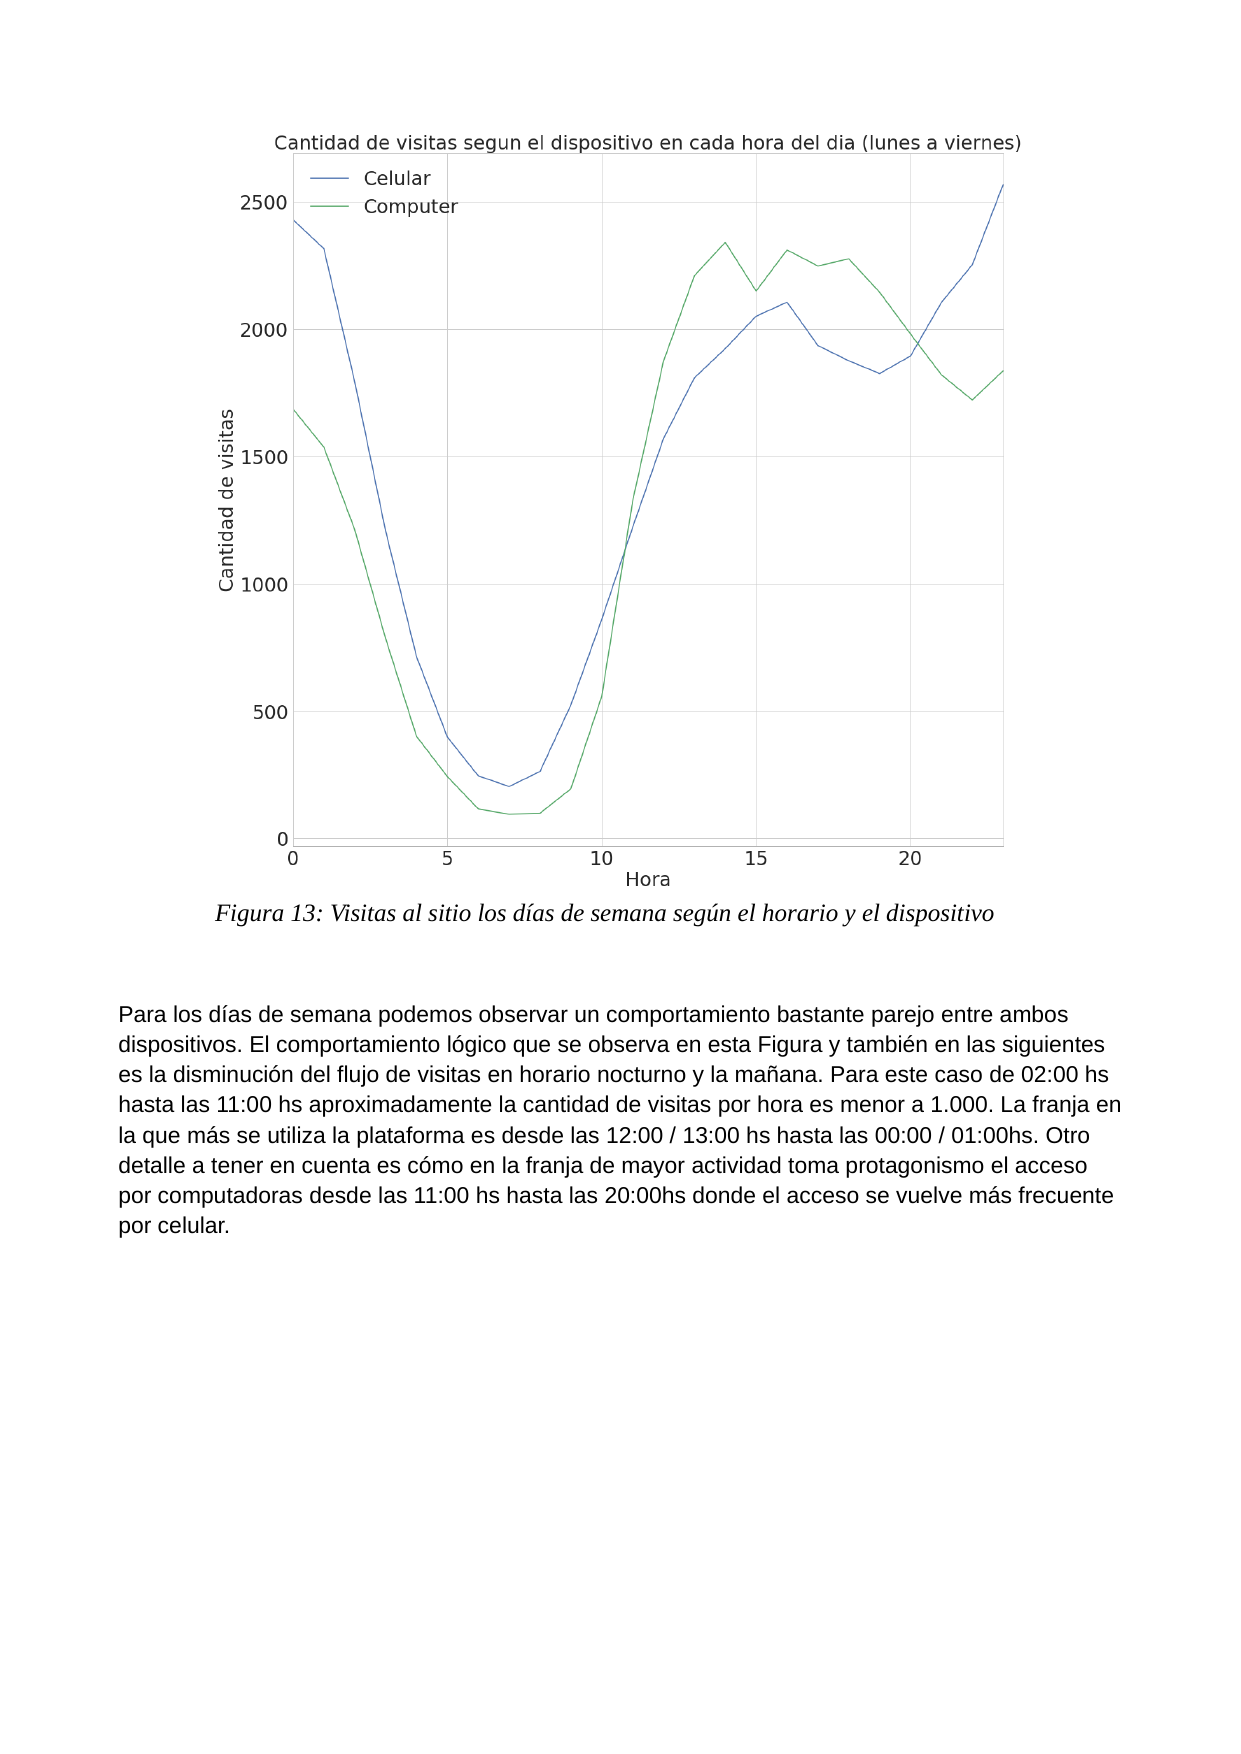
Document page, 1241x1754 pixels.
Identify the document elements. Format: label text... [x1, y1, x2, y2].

picture [214, 130, 1026, 894]
text Para los días de semana podemos observar un comportamiento bastante parejo entre ambos dispositivos. El comportamiento lógico que se observa en esta Figura y también en las siguientes es la disminución del flujo de visitas en horario nocturno y la mañana. Para este caso de 02:00 hs hasta las 11:00 hs aproximadamente la cantidad de visitas por hora es menor a 1.000. La franja en la que más se utiliza la plataforma es desde las 12:00 / 13:00 hs hasta las 00:00 / 01:00hs. Otro detalle a tener en cuenta es cómo en la franja de mayor actividad toma protagonismo el acceso por computadoras desde las 11:00 hs hasta las 20:00hs donde el acceso se vuelve más frecuente por celular. [118, 1001, 1122, 1239]
text Figura 13: Visitas al sitio los días de semana según el horario y el dispositivo [215, 894, 1026, 927]
